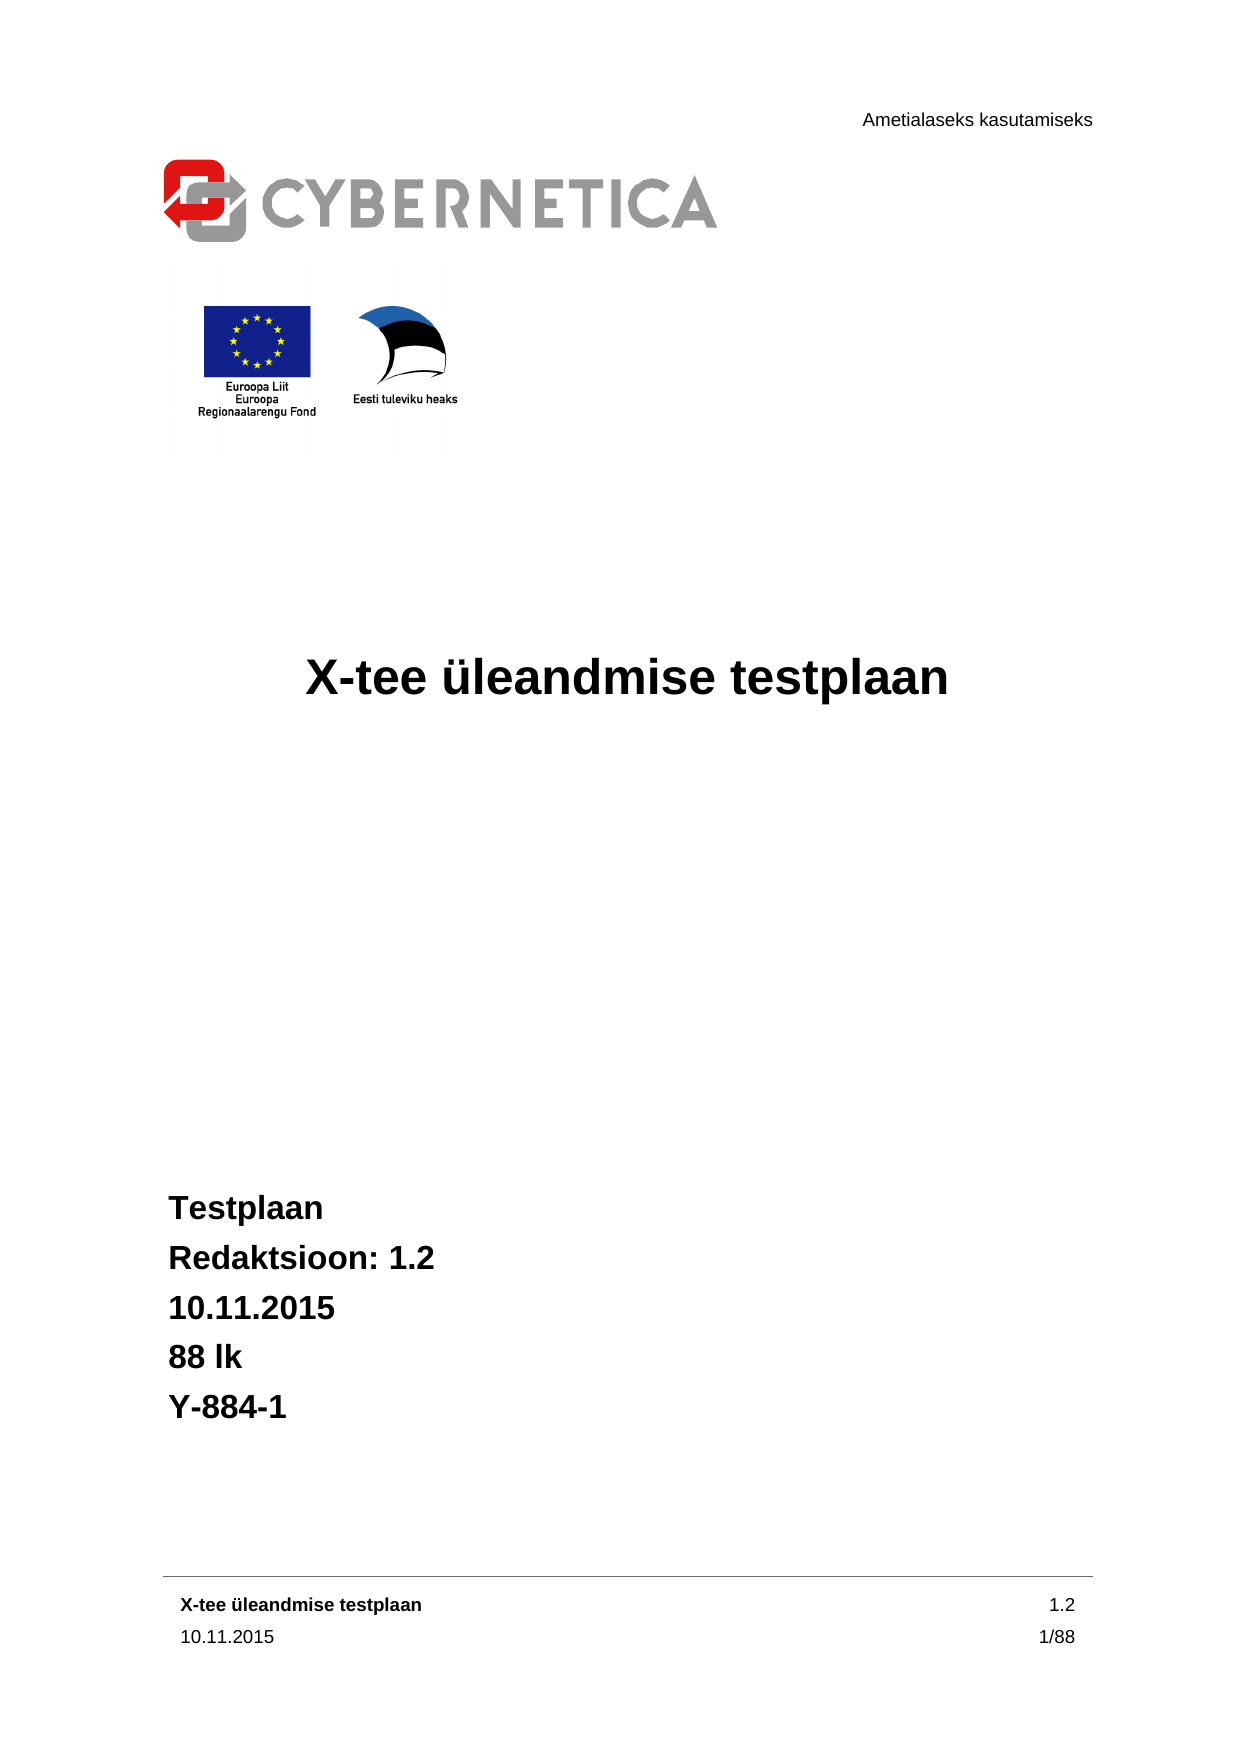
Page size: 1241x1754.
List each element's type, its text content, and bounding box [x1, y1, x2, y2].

table_cell Testplaan Redaktsioon: 1.2 10.11.2015 89 lk Y-884-1 [163, 1122, 1093, 1495]
picture [162, 264, 488, 457]
table_header X-tee üleandmise testplaan [163, 494, 1093, 1122]
